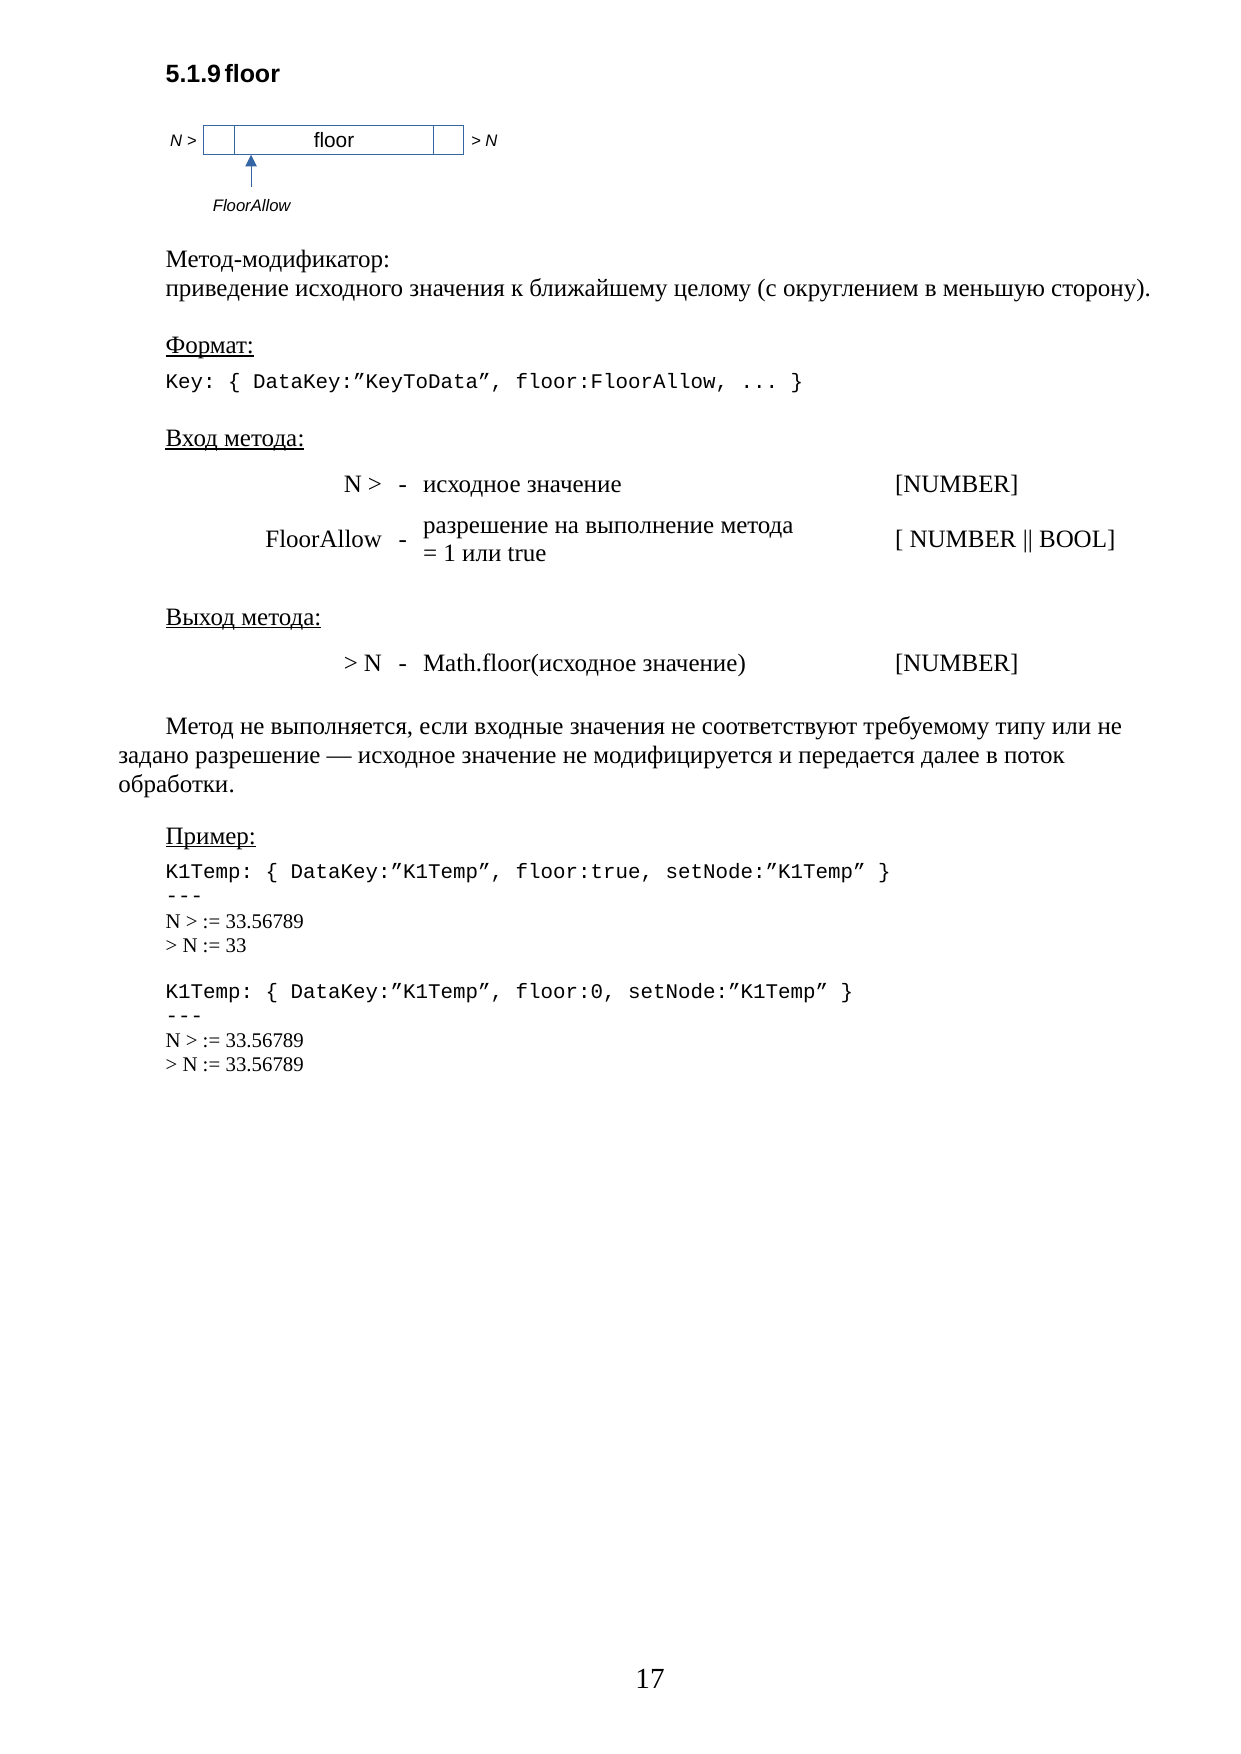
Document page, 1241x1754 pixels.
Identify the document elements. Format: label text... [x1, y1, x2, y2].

text Вход метода: [118, 423, 1181, 452]
text Key: { DataKey:”KeyToData”, floor:FloorAllow, ... } [118, 371, 1181, 394]
text Метод не выполняется, если входные значения не соответствуют требуемому типу или не задано разрешение — исходное значение не модифицируется и передается далее в поток обработки. [118, 711, 1181, 797]
text > N := 33 [118, 933, 1181, 957]
text > N := 33.56789 [118, 1052, 1181, 1076]
subtitle floor [118, 59, 1181, 88]
table_header [NUMBER] [889, 464, 1181, 504]
text --- [118, 1005, 1181, 1028]
table_header [NUMBER] [889, 642, 1181, 682]
text K1Temp: { DataKey:”K1Temp”, floor:0, setNode:”K1Temp” } [118, 981, 1181, 1005]
text Метод-модификатор: [118, 244, 1181, 273]
text K1Temp: { DataKey:”K1Temp”, floor:true, setNode:”K1Temp” } [118, 862, 1181, 885]
table_cell [ NUMBER || BOOL] [889, 504, 1181, 573]
table_cell - [388, 504, 417, 573]
text Выход метода: [118, 602, 1181, 630]
table_header - [388, 464, 417, 504]
text --- [118, 885, 1181, 909]
text Пример: [118, 821, 1181, 850]
table_cell FloorAllow [169, 504, 387, 573]
text N > := 33.56789 [118, 1028, 1181, 1052]
table_header > N [169, 642, 387, 682]
table_cell разрешение на выполнение метода = 1 или true [417, 504, 889, 573]
text Формат: [118, 330, 1181, 359]
table_header Math.floor(исходное значение) [417, 642, 889, 682]
text N > := 33.56789 [118, 909, 1181, 933]
table_header исходное значение [417, 464, 889, 504]
text приведение исходного значения к ближайшему целому (с округлением в меньшую сторону). [118, 273, 1181, 302]
table_header - [388, 642, 417, 682]
table_header N > [169, 464, 387, 504]
